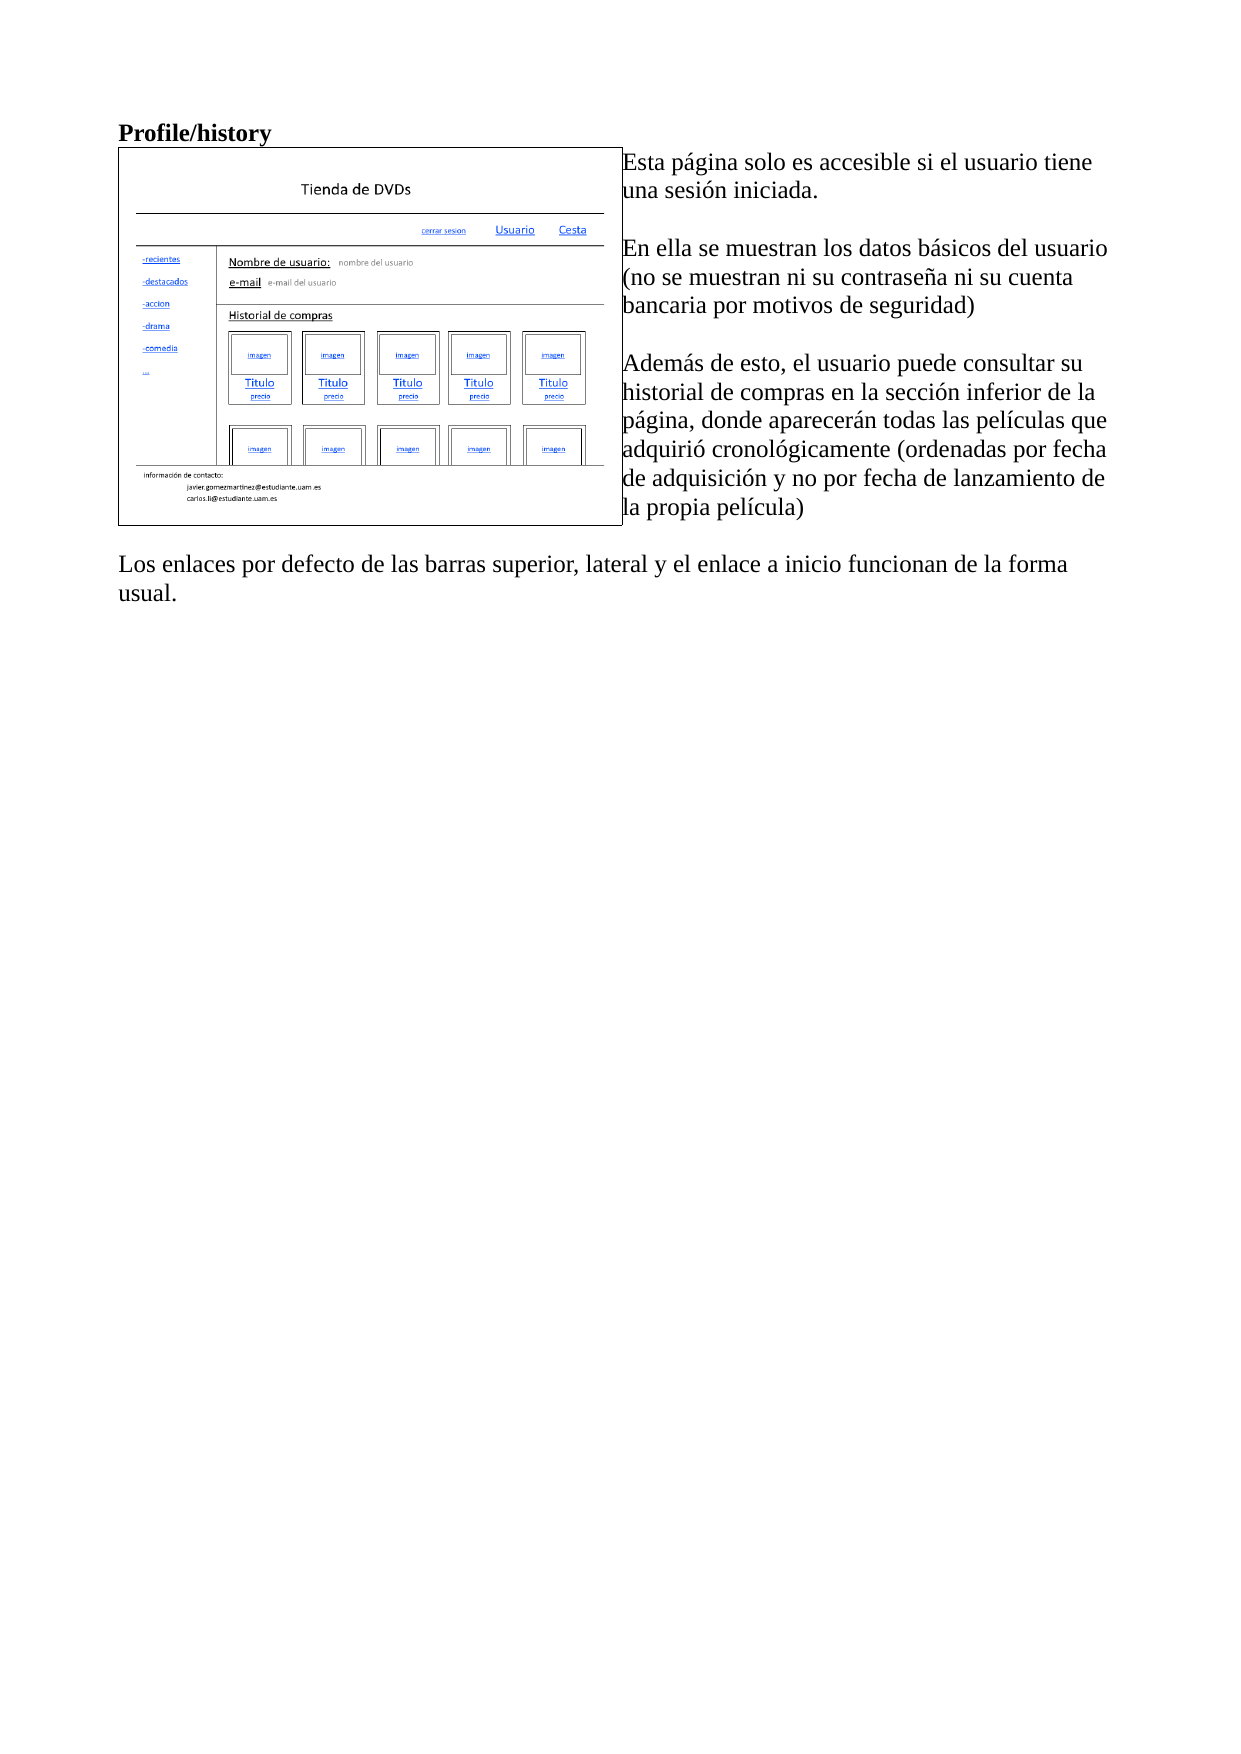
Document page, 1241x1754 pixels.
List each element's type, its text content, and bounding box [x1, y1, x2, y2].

text Profile/history [118, 118, 1122, 147]
text Esta página solo es accesible si el usuario tiene una sesión iniciada. [623, 147, 1122, 204]
text Además de esto, el usuario puede consultar su historial de compras en la sección inferior de la página, donde aparecerán todas las películas que adquirió cronológicamente (ordenadas por fecha de adquisición y no por fecha de lanzamiento de la propia película) [623, 348, 1122, 521]
text [119, 148, 622, 525]
text Los enlaces por defecto de las barras superior, lateral y el enlace a inicio funcionan de la forma usual. [118, 549, 1122, 607]
picture [136, 164, 605, 507]
text En ella se muestran los datos básicos del usuario (no se muestran ni su contraseña ni su cuenta bancaria por motivos de seguridad) [623, 233, 1122, 319]
